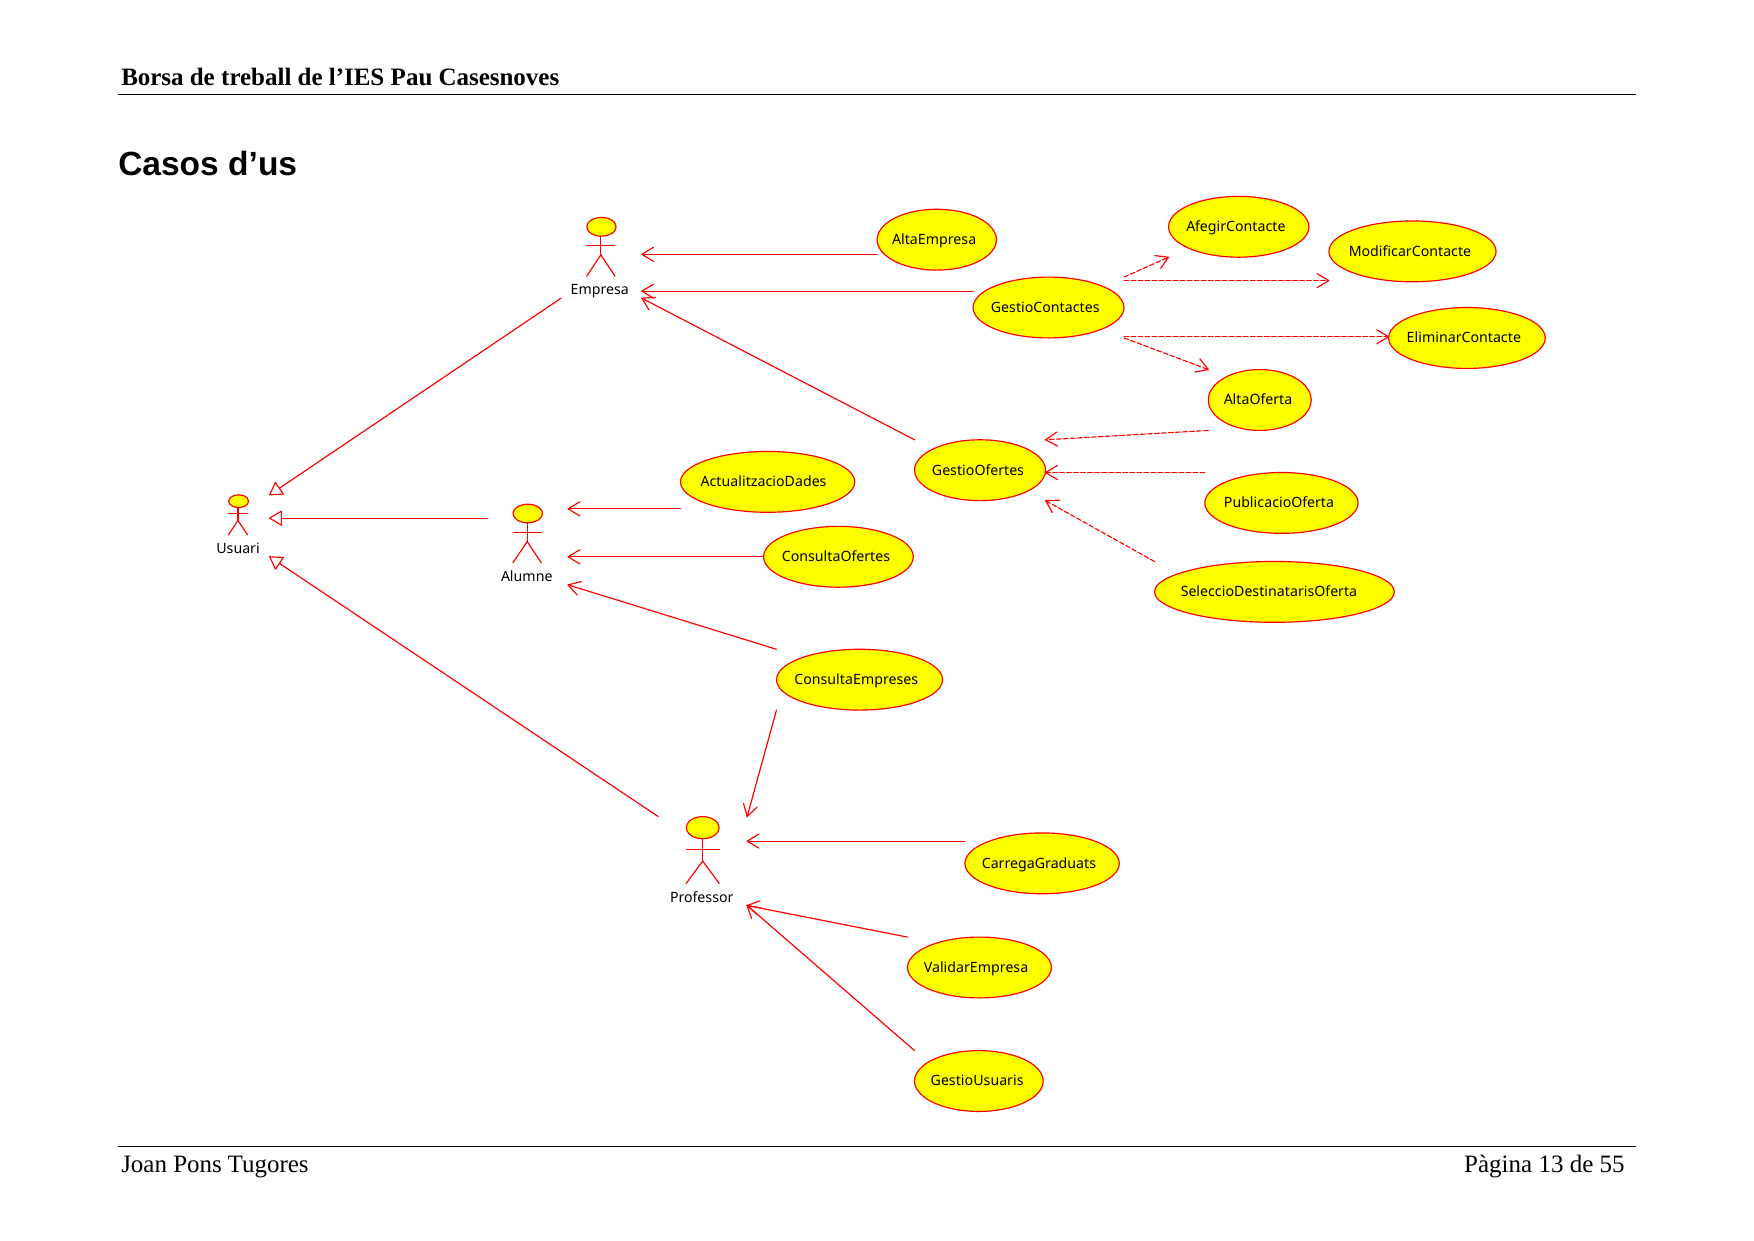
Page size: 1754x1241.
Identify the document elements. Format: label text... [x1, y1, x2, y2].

subtitle Casos d’us [118, 144, 1636, 183]
